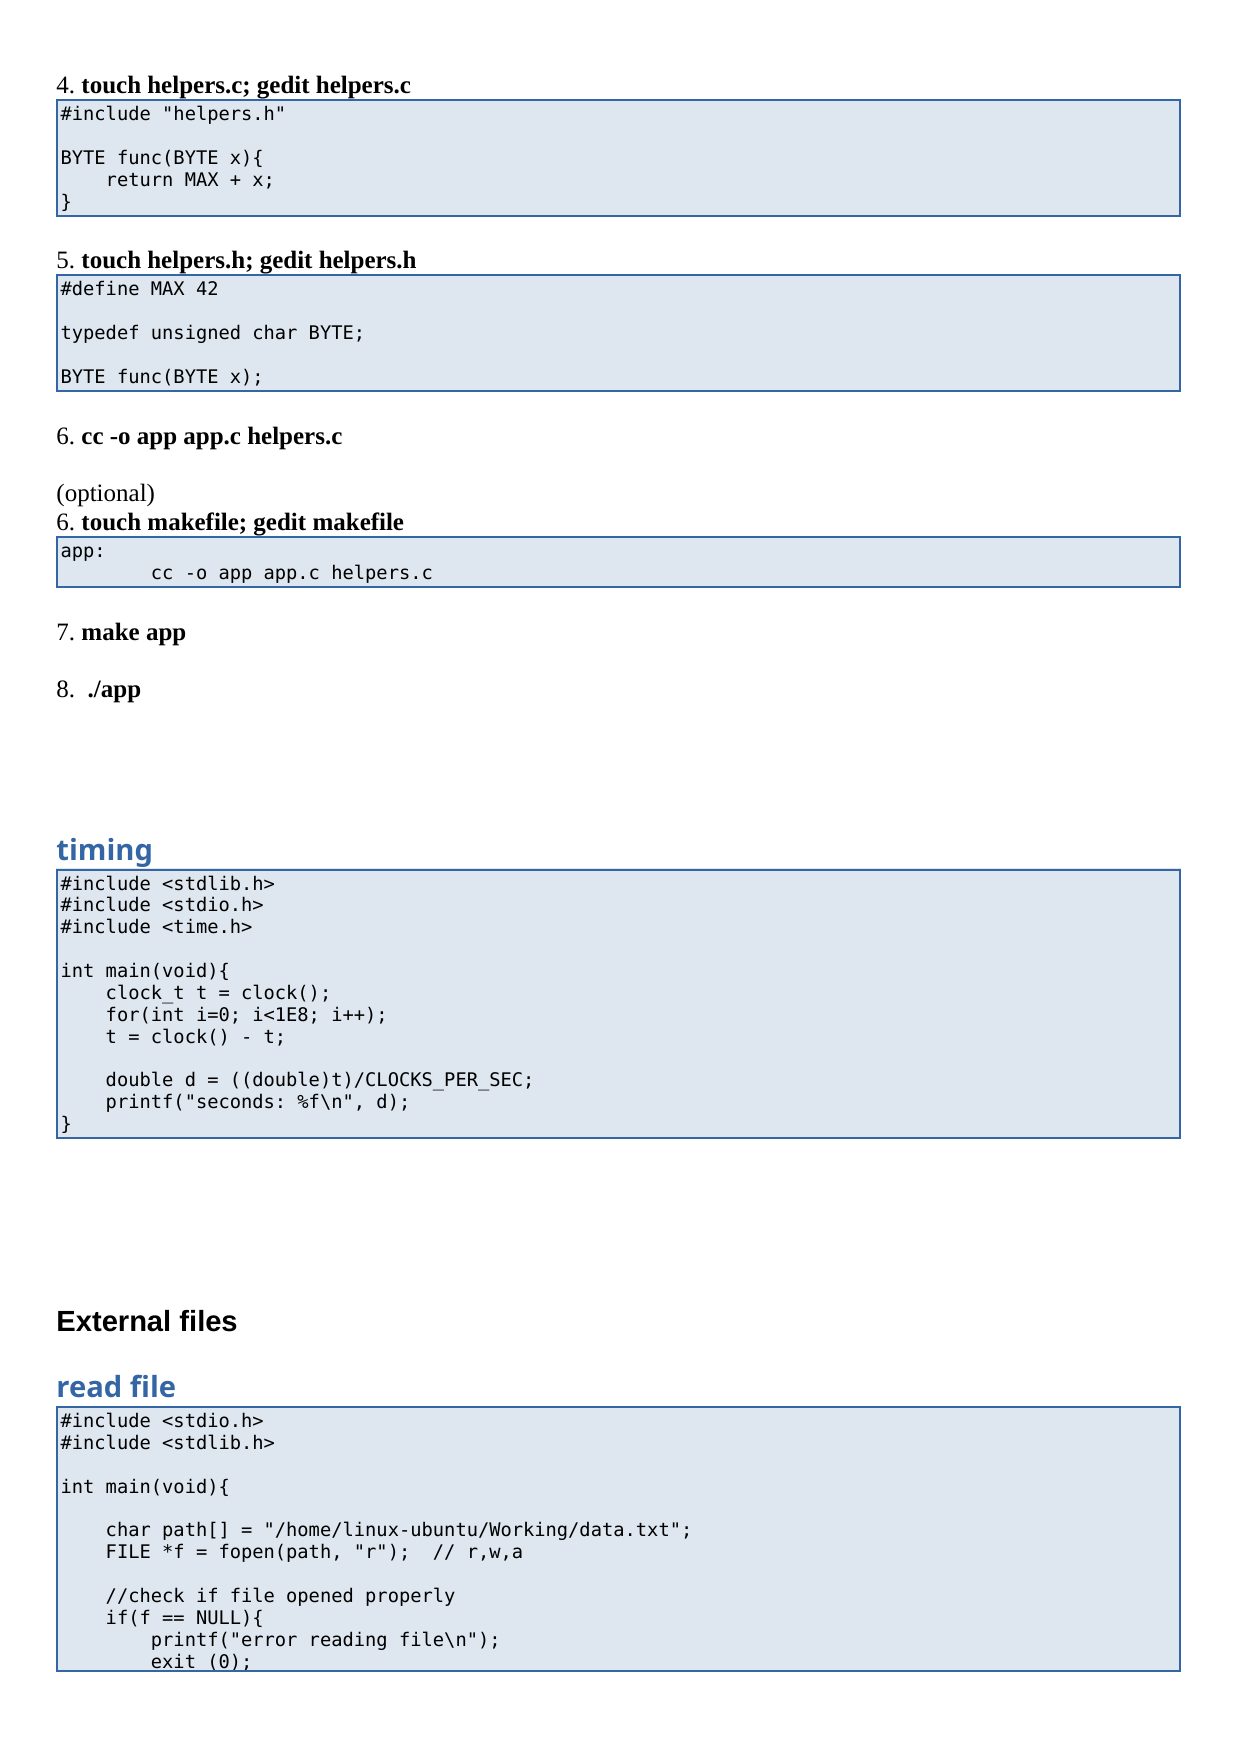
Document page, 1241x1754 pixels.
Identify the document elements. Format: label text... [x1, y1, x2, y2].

text BYTE func(BYTE x); [58, 362, 1179, 390]
text #include <stdlib.h> [58, 871, 1179, 890]
text 6. cc -o app app.c helpers.c [56, 421, 1181, 449]
text clock_t t = clock(); [58, 978, 1179, 1000]
text 8. ./app [56, 674, 1181, 703]
text #include "helpers.h" [58, 101, 1179, 121]
text } [58, 187, 1179, 215]
text exit (0); [58, 1646, 1179, 1670]
text if(f == NULL){ [58, 1603, 1179, 1624]
text 6. touch makefile; gedit makefile [56, 507, 1181, 536]
text t = clock() - t; [58, 1022, 1179, 1043]
text #include <stdio.h> [58, 1408, 1179, 1428]
text FILE *f = fopen(path, "r"); // r,w,a [58, 1537, 1179, 1559]
text for(int i=0; i<1E8; i++); [58, 1000, 1179, 1022]
text #define MAX 42 [58, 276, 1179, 296]
text (optional) [56, 478, 1181, 507]
text app: [58, 538, 1179, 558]
text } [58, 1109, 1179, 1137]
text //check if file opened properly [58, 1581, 1179, 1603]
text 7. make app [56, 617, 1181, 645]
text #include <time.h> [58, 912, 1179, 934]
text BYTE func(BYTE x){ [58, 143, 1179, 165]
text return MAX + x; [58, 165, 1179, 187]
text #include <stdio.h> [58, 890, 1179, 912]
text cc -o app app.c helpers.c [58, 558, 1179, 586]
text double d = ((double)t)/CLOCKS_PER_SEC; [58, 1065, 1179, 1087]
text char path[] = "/home/linux-ubuntu/Working/data.txt"; [58, 1515, 1179, 1537]
text int main(void){ [58, 956, 1179, 978]
text 4. touch helpers.c; gedit helpers.c [56, 70, 1181, 99]
title timing [56, 829, 1181, 868]
text printf("seconds: %f\n", d); [58, 1087, 1179, 1109]
text #include <stdlib.h> [58, 1428, 1179, 1449]
text typedef unsigned char BYTE; [58, 318, 1179, 340]
subtitle External files [56, 1304, 1181, 1337]
text int main(void){ [58, 1471, 1179, 1493]
title read file [56, 1366, 1181, 1406]
text printf("error reading file\n"); [58, 1624, 1179, 1646]
text 5. touch helpers.h; gedit helpers.h [56, 246, 1181, 274]
